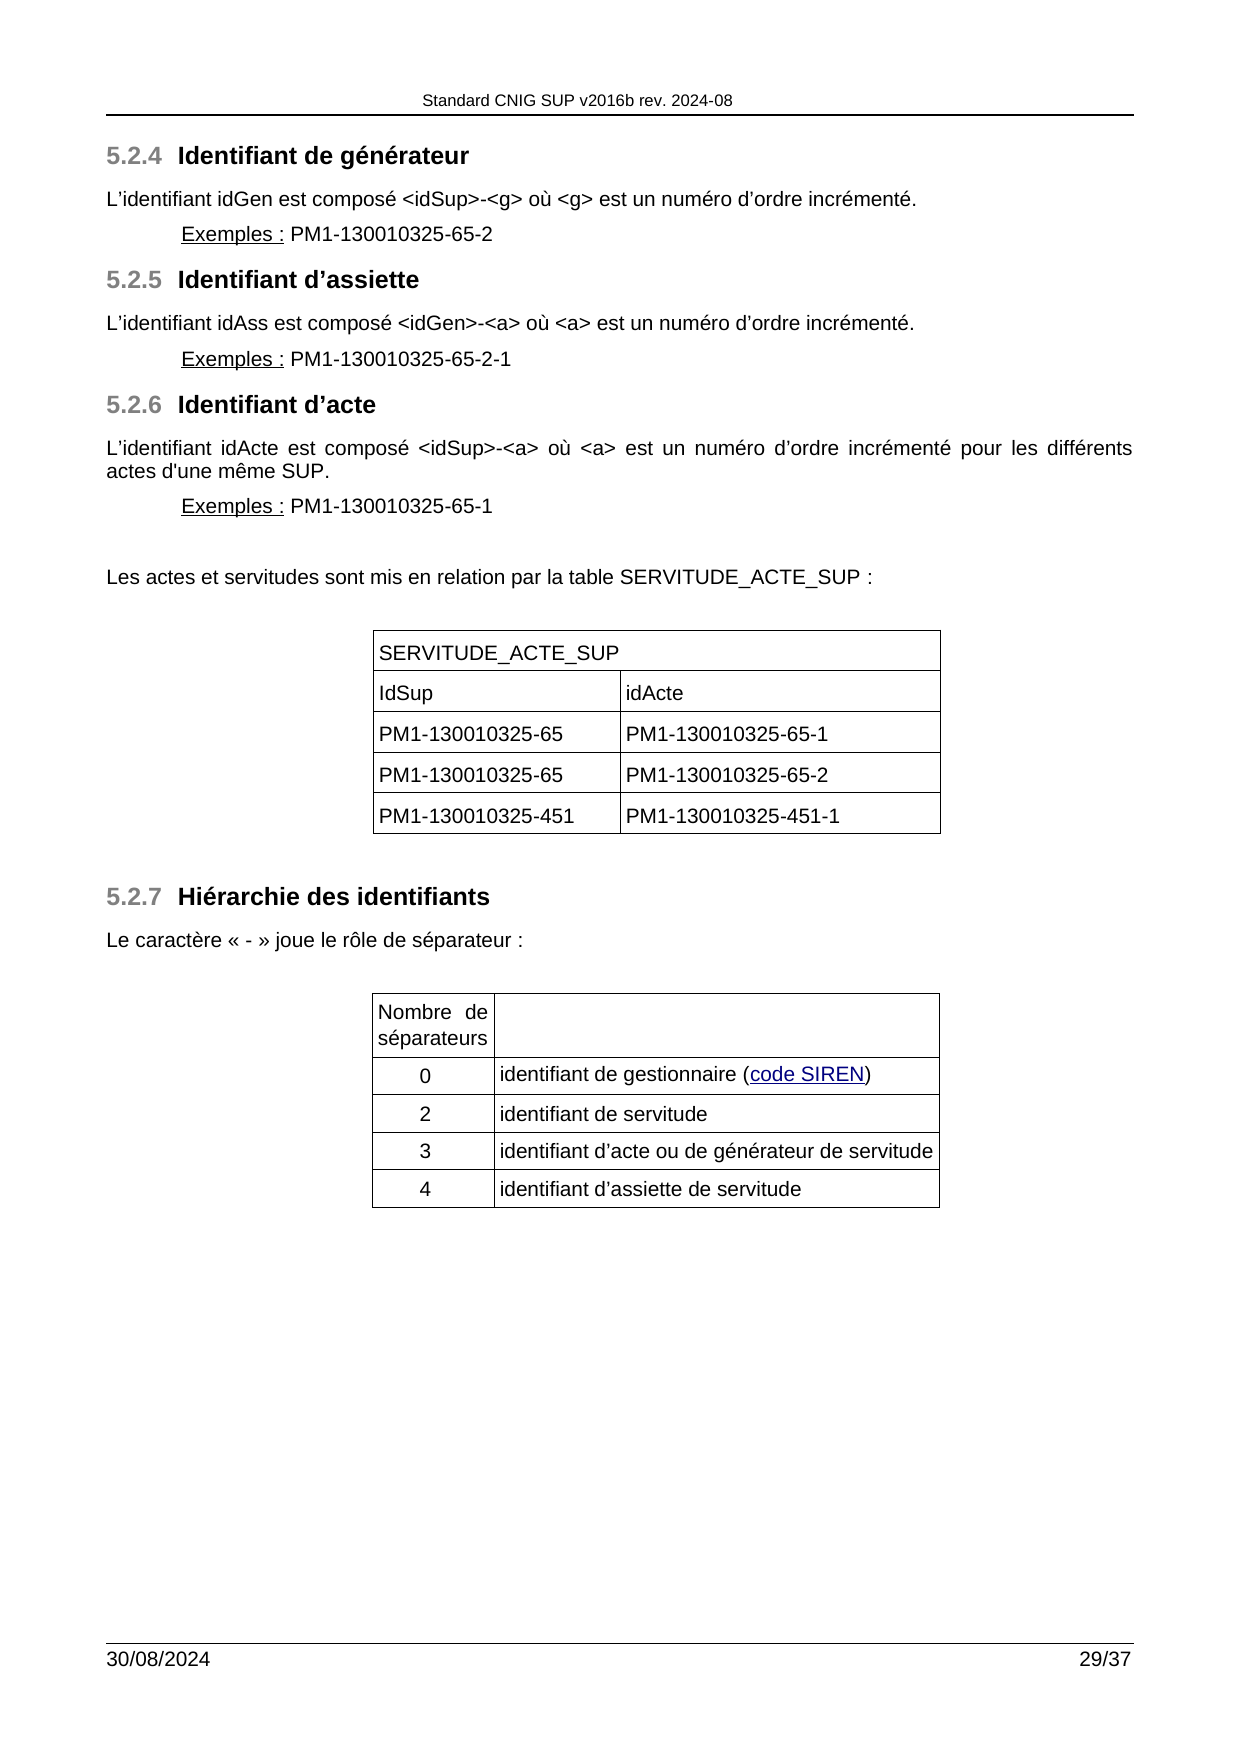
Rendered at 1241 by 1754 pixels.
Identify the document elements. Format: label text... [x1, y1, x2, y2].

table_header SERVITUDE_ACTE_SUP [374, 631, 940, 670]
subtitle Hiérarchie des identifiants [106, 883, 1134, 911]
text L’identifiant idActe est composé <idSup>-<a> où <a> est un numéro d’ordre incrémenté pour les différents actes d'une même SUP. [106, 437, 1134, 483]
table_cell identifiant d’acte ou de générateur de servitude [495, 1133, 939, 1169]
subtitle Identifiant d’acte [106, 391, 1134, 419]
table_cell PM1-130010325-65-2 [621, 753, 940, 792]
table_cell 2 [373, 1095, 494, 1132]
table_cell PM1-130010325-65 [374, 753, 620, 792]
text L’identifiant idGen est composé <idSup>-<g> où <g> est un numéro d’ordre incrémenté. [106, 187, 1134, 211]
table_cell IdSup [374, 671, 620, 711]
table_cell 3 [373, 1133, 494, 1169]
table_cell 0 [373, 1058, 494, 1094]
table_cell 4 [373, 1170, 494, 1207]
table_cell idActe [621, 671, 940, 711]
text Le caractère « - » joue le rôle de séparateur : [106, 929, 1134, 952]
table_cell PM1-130010325-451 [374, 793, 620, 833]
table_header Nombre de séparateurs [373, 994, 494, 1057]
table_cell identifiant d’assiette de servitude [495, 1170, 939, 1207]
text L’identifiant idAss est composé <idGen>-<a> où <a> est un numéro d’ordre incrémenté. [106, 312, 1134, 335]
table_cell identifiant de gestionnaire (code SIREN) [495, 1058, 939, 1094]
subtitle Identifiant d’assiette [106, 266, 1134, 294]
text Exemples : PM1-130010325-65-2 [181, 222, 1134, 246]
table_cell PM1-130010325-451-1 [621, 793, 940, 833]
table_cell PM1-130010325-65-1 [621, 712, 940, 752]
text Exemples : PM1-130010325-65-2-1 [181, 347, 1134, 370]
table_cell PM1-130010325-65 [374, 712, 620, 752]
text Les actes et servitudes sont mis en relation par la table SERVITUDE_ACTE_SUP : [106, 565, 1134, 588]
table_cell identifiant de servitude [495, 1095, 939, 1132]
subtitle Identifiant de générateur [106, 142, 1134, 169]
text Exemples : PM1-130010325-65-1 [181, 495, 1134, 518]
table_header [495, 994, 939, 1057]
